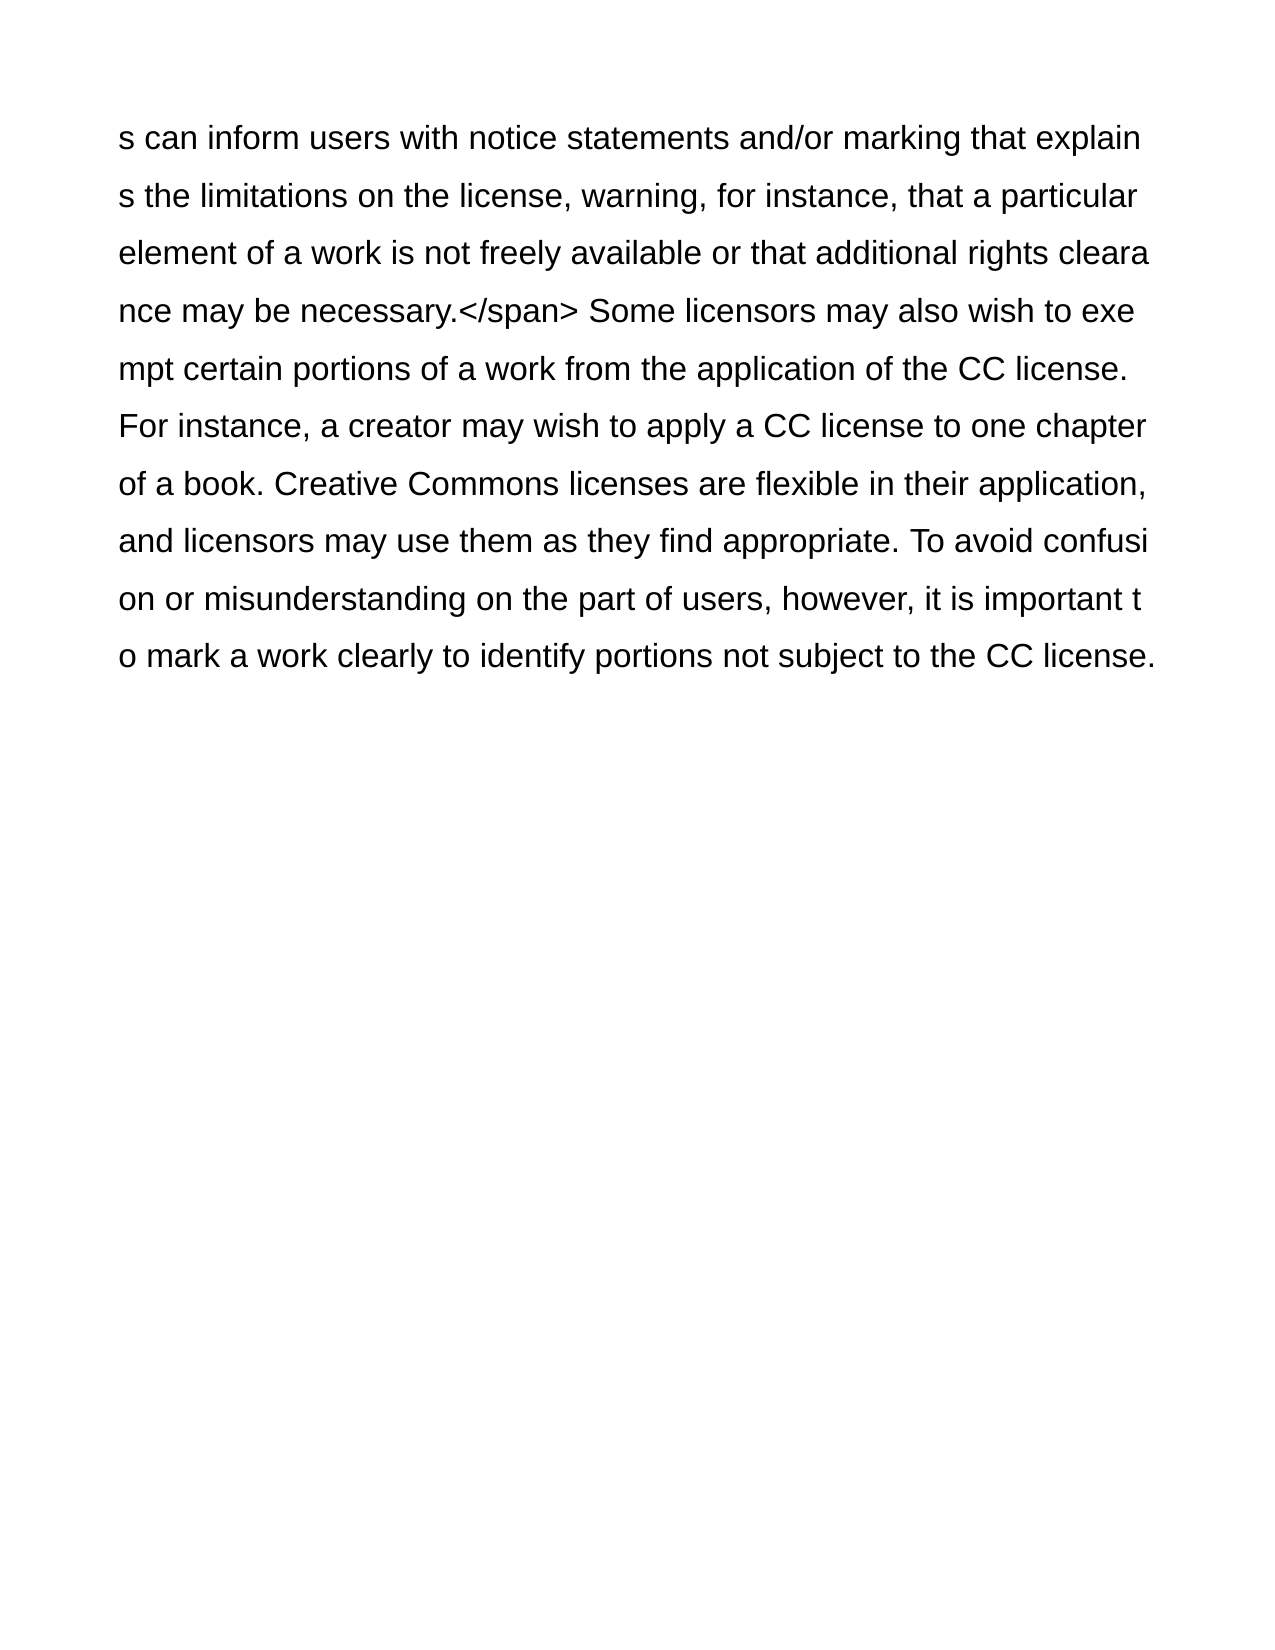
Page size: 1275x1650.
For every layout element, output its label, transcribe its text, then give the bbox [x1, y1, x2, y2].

text s can inform users with notice statements and/or marking that explains the limitations on the license, warning, for instance, that a particular element of a work is not freely available or that additional rights clearance may be necessary.</span> Some licensors may also wish to exempt certain portions of a work from the application of the CC license. For instance, a creator may wish to apply a CC license to one chapter of a book. Creative Commons licenses are flexible in their application, and licensors may use them as they find appropriate. To avoid confusion or misunderstanding on the part of users, however, it is important to mark a work clearly to identify portions not subject to the CC license. [118, 118, 1157, 675]
